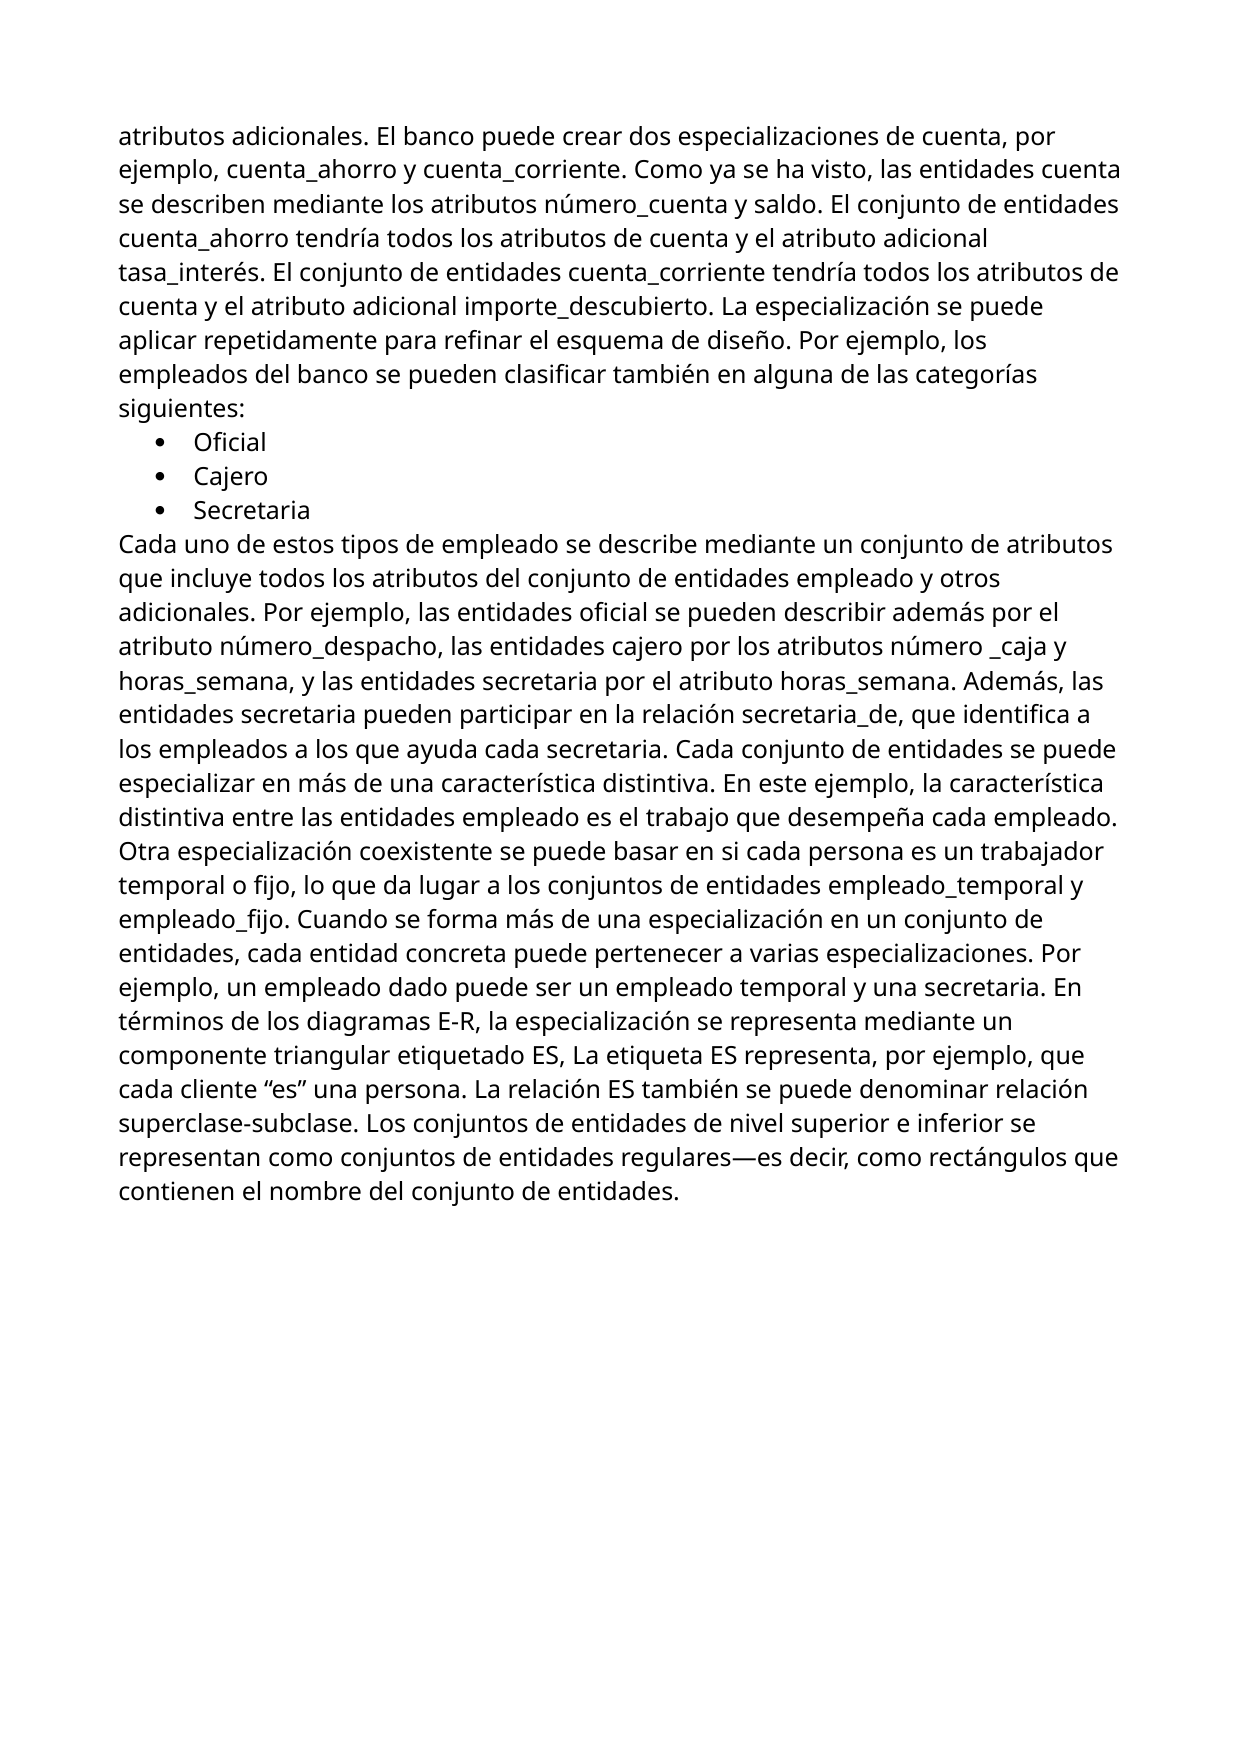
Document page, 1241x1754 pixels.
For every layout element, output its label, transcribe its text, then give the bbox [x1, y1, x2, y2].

text atributos adicionales. El banco puede crear dos especializaciones de cuenta, por ejemplo, cuenta_ahorro y cuenta_corriente. Como ya se ha visto, las entidades cuenta se describen mediante los atributos número_cuenta y saldo. El conjunto de entidades cuenta_ahorro tendría todos los atributos de cuenta y el atributo adicional tasa_interés. El conjunto de entidades cuenta_corriente tendría todos los atributos de cuenta y el atributo adicional importe_descubierto. La especialización se puede aplicar repetidamente para refinar el esquema de diseño. Por ejemplo, los empleados del banco se pueden clasificar también en alguna de las categorías siguientes: [118, 118, 1122, 425]
list Secretaria [156, 493, 1122, 527]
list Cajero [156, 459, 1122, 493]
list Oficial [156, 425, 1122, 459]
text Cada uno de estos tipos de empleado se describe mediante un conjunto de atributos que incluye todos los atributos del conjunto de entidades empleado y otros adicionales. Por ejemplo, las entidades oficial se pueden describir además por el atributo número_despacho, las entidades cajero por los atributos número _caja y horas_semana, y las entidades secretaria por el atributo horas_semana. Además, las entidades secretaria pueden participar en la relación secretaria_de, que identifica a los empleados a los que ayuda cada secretaria. Cada conjunto de entidades se puede especializar en más de una característica distintiva. En este ejemplo, la característica distintiva entre las entidades empleado es el trabajo que desempeña cada empleado. Otra especialización coexistente se puede basar en si cada persona es un trabajador temporal o fijo, lo que da lugar a los conjuntos de entidades empleado_temporal y empleado_fijo. Cuando se forma más de una especialización en un conjunto de entidades, cada entidad concreta puede pertenecer a varias especializaciones. Por ejemplo, un empleado dado puede ser un empleado temporal y una secretaria. En términos de los diagramas E-R, la especialización se representa mediante un componente triangular etiquetado ES, La etiqueta ES representa, por ejemplo, que cada cliente “es” una persona. La relación ES también se puede denominar relación superclase-subclase. Los conjuntos de entidades de nivel superior e inferior se representan como conjuntos de entidades regulares—es decir, como rectángulos que contienen el nombre del conjunto de entidades. [118, 527, 1122, 1208]
